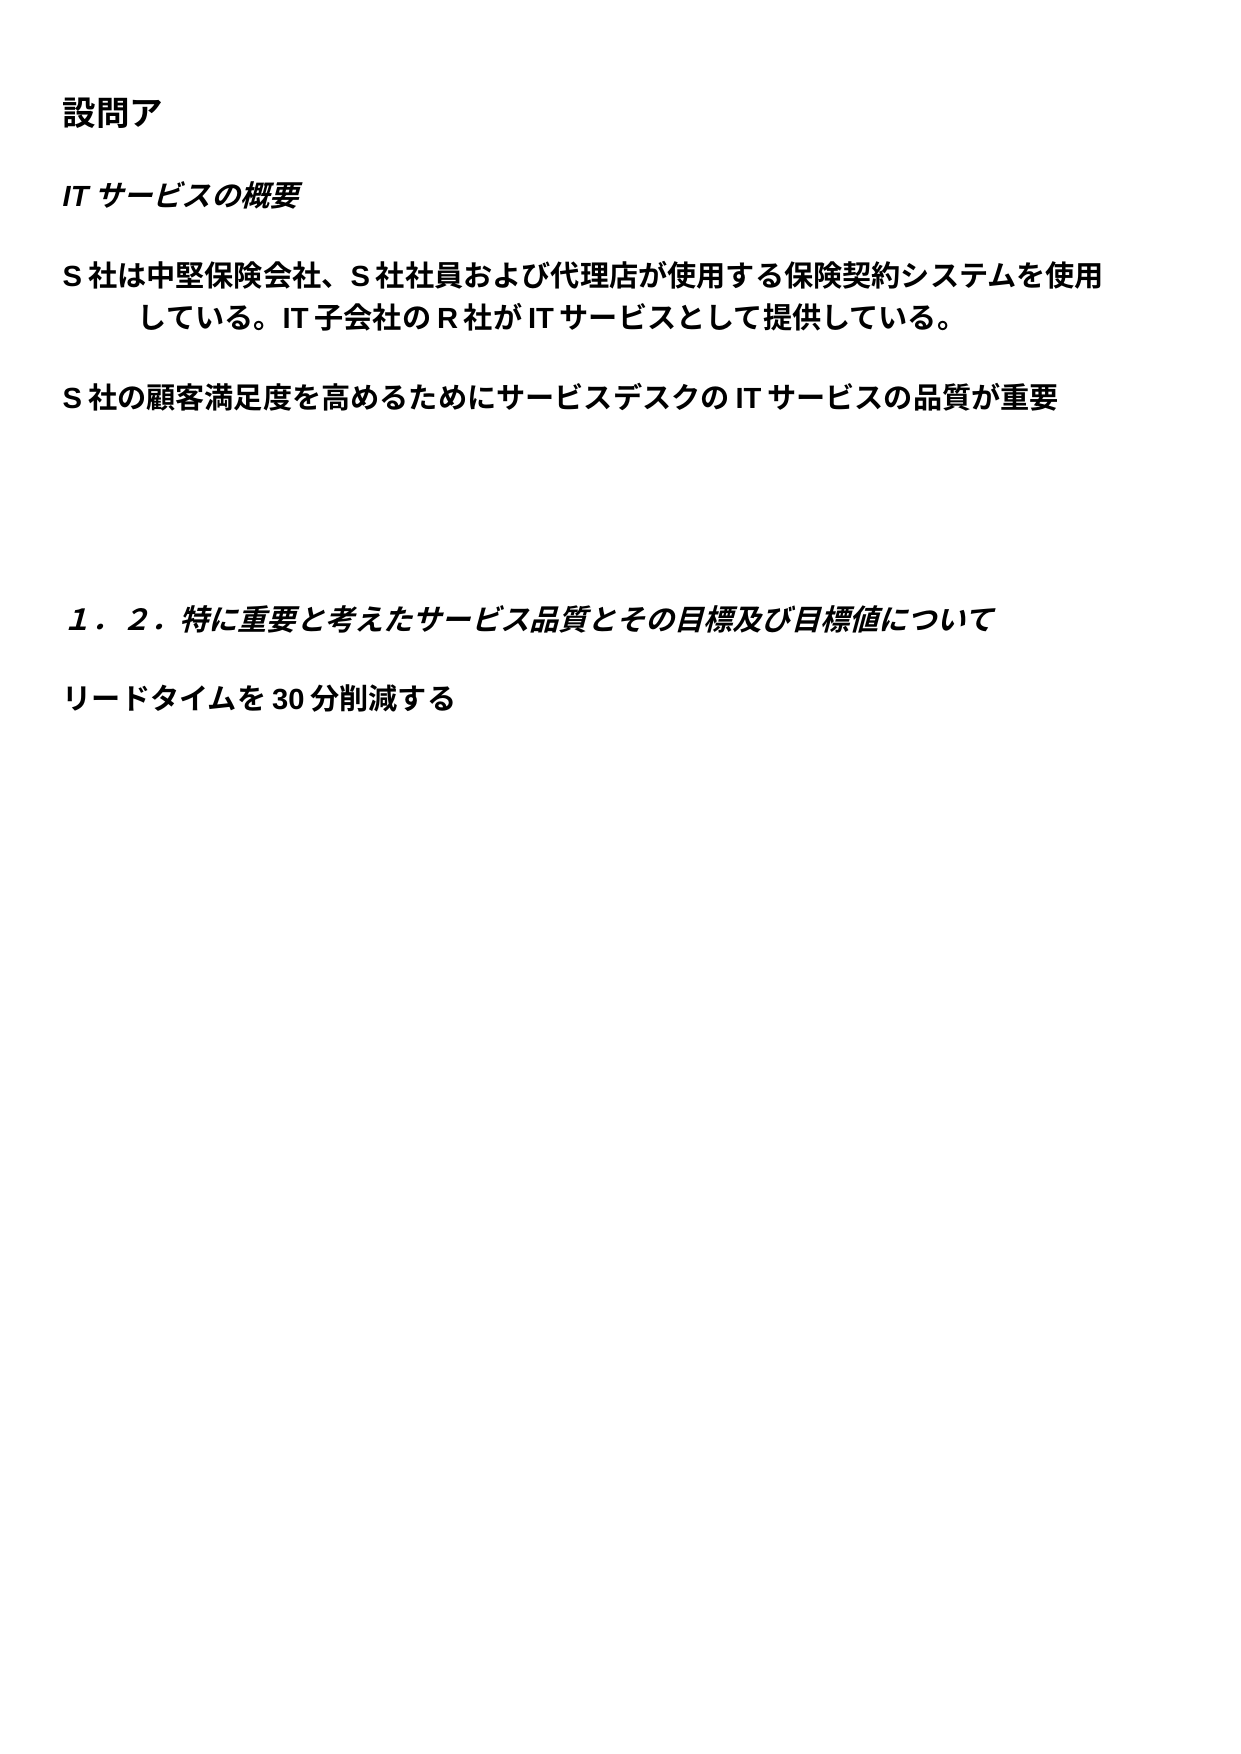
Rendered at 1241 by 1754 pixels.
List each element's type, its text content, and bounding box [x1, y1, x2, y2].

subtitle S社は中堅保険会社、S社社員および代理店が使用する保険契約システムを使用している。IT子会社のR社がITサービスとして提供している。 [62, 252, 1122, 337]
subtitle １．２．特に重要と考えたサービス品質とその目標及び目標値について [62, 596, 1122, 638]
subtitle ITサービスの概要 [62, 172, 1122, 214]
subtitle S社の顧客満足度を高めるためにサービスデスクのITサービスの品質が重要 [62, 374, 1122, 416]
subtitle リードタイムを30分削減する [62, 676, 1122, 718]
subtitle 設問ア [62, 89, 1122, 135]
